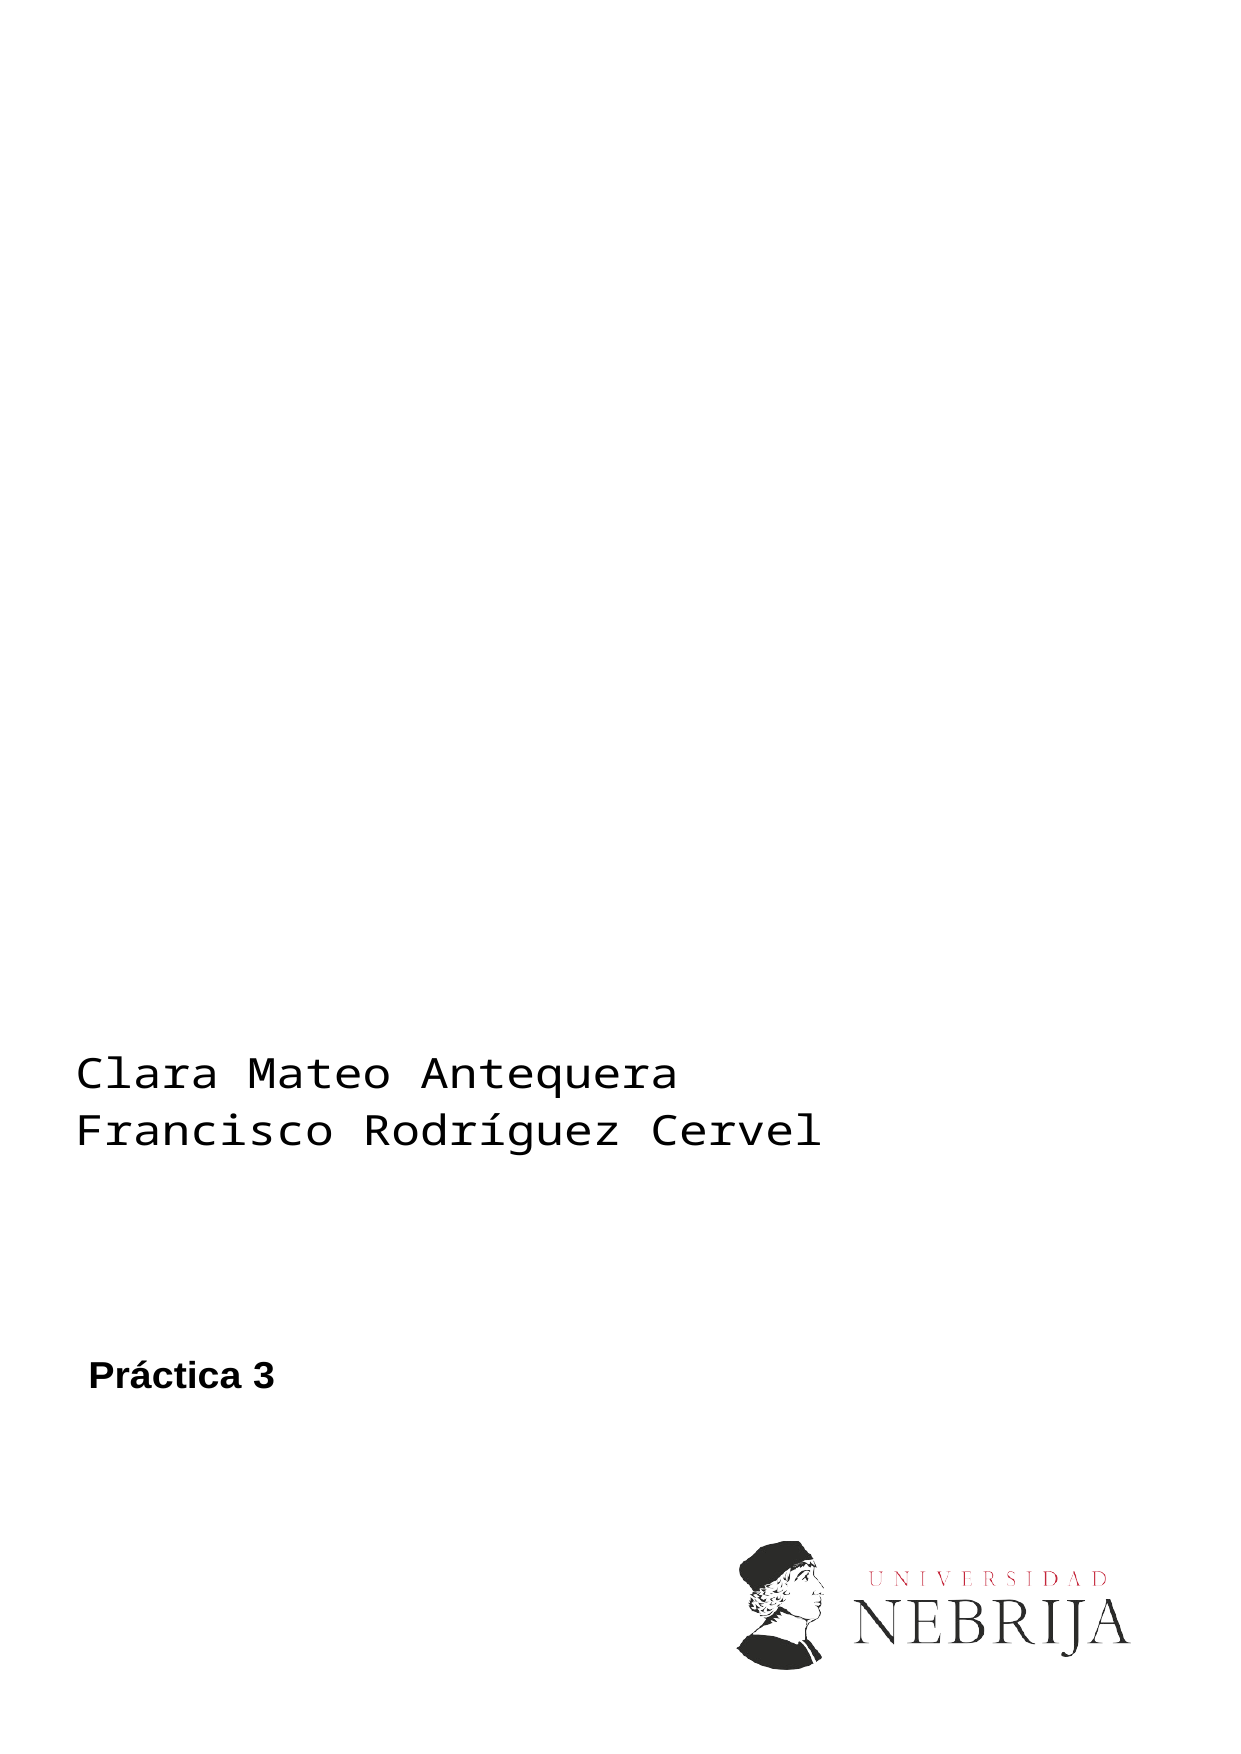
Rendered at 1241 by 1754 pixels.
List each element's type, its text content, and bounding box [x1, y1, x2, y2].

picture [736, 1541, 824, 1670]
text Práctica 3 [88, 1354, 1188, 1397]
text Grado en Ingeniería Informática [75, 733, 458, 874]
picture [853, 1599, 1131, 1657]
title Programación de sistemas distribuidos [75, 624, 627, 721]
text Clara Mateo Antequera [75, 1043, 1188, 1100]
text Francisco Rodríguez Cervel [75, 1101, 1188, 1158]
picture [868, 1571, 1106, 1586]
